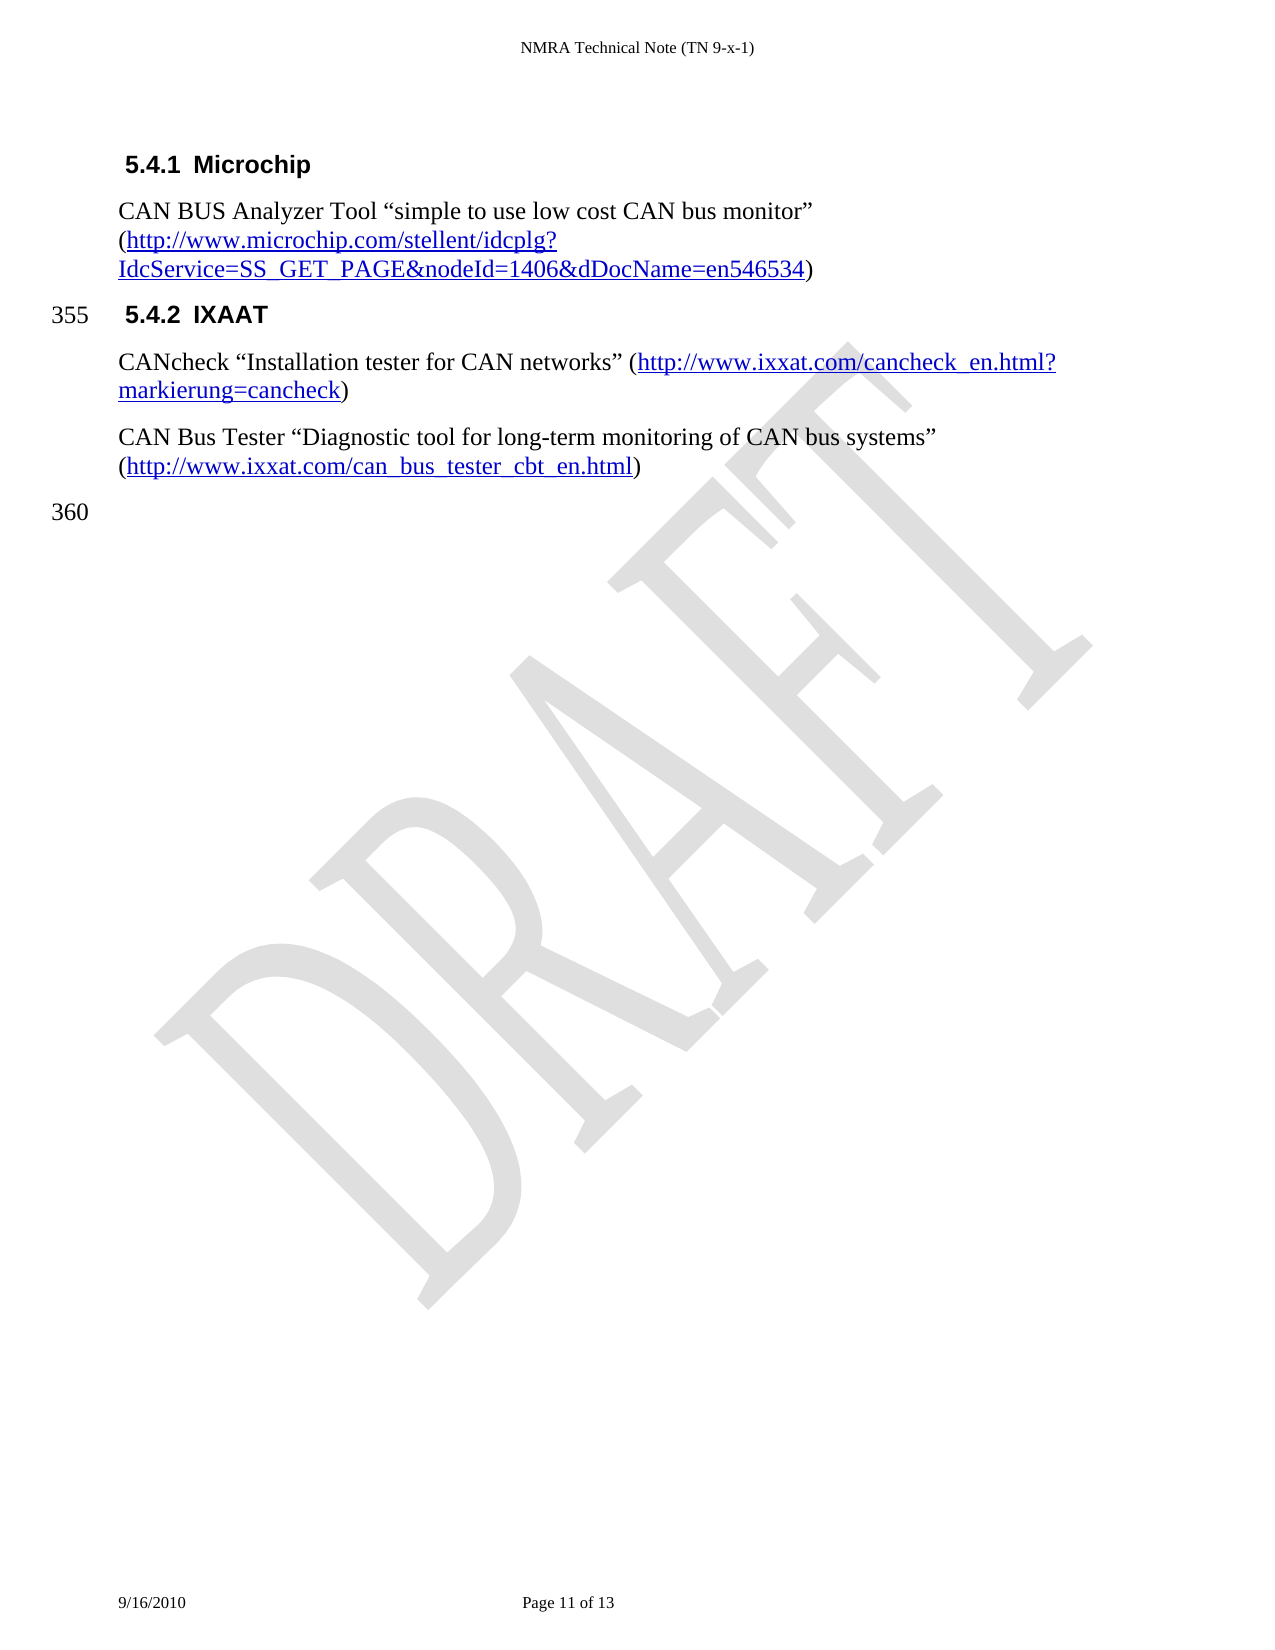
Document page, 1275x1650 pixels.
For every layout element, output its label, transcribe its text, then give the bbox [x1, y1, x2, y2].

text CANcheck “Installation tester for CAN networks” (http://www.ixxat.com/cancheck_en.html?markierung=cancheck) [855, 347, 1157, 404]
text CANcheck “Installation tester for CAN networks” (http://www.ixxat.com/cancheck_en.html?markierung=cancheck) [118, 347, 841, 404]
text CAN BUS Analyzer Tool “simple to use low cost CAN bus monitor” (http://www.microchip.com/stellent/idcplg?IdcService=SS_GET_PAGE&nodeId=1406&dDocName=en546534) [118, 196, 1157, 283]
text CAN Bus Tester “Diagnostic tool for long-term monitoring of CAN bus systems” (http://www.ixxat.com/can_bus_tester_cbt_en.html) [826, 422, 1157, 479]
text CAN Bus Tester “Diagnostic tool for long-term monitoring of CAN bus systems” (http://www.ixxat.com/can_bus_tester_cbt_en.html) [118, 422, 766, 479]
text CAN Bus Tester “Diagnostic tool for long-term monitoring of CAN bus systems” (http://www.ixxat.com/can_bus_tester_cbt_en.html) [757, 435, 840, 479]
subtitle Microchip [118, 150, 1157, 179]
subtitle IXAAT [118, 300, 1157, 329]
